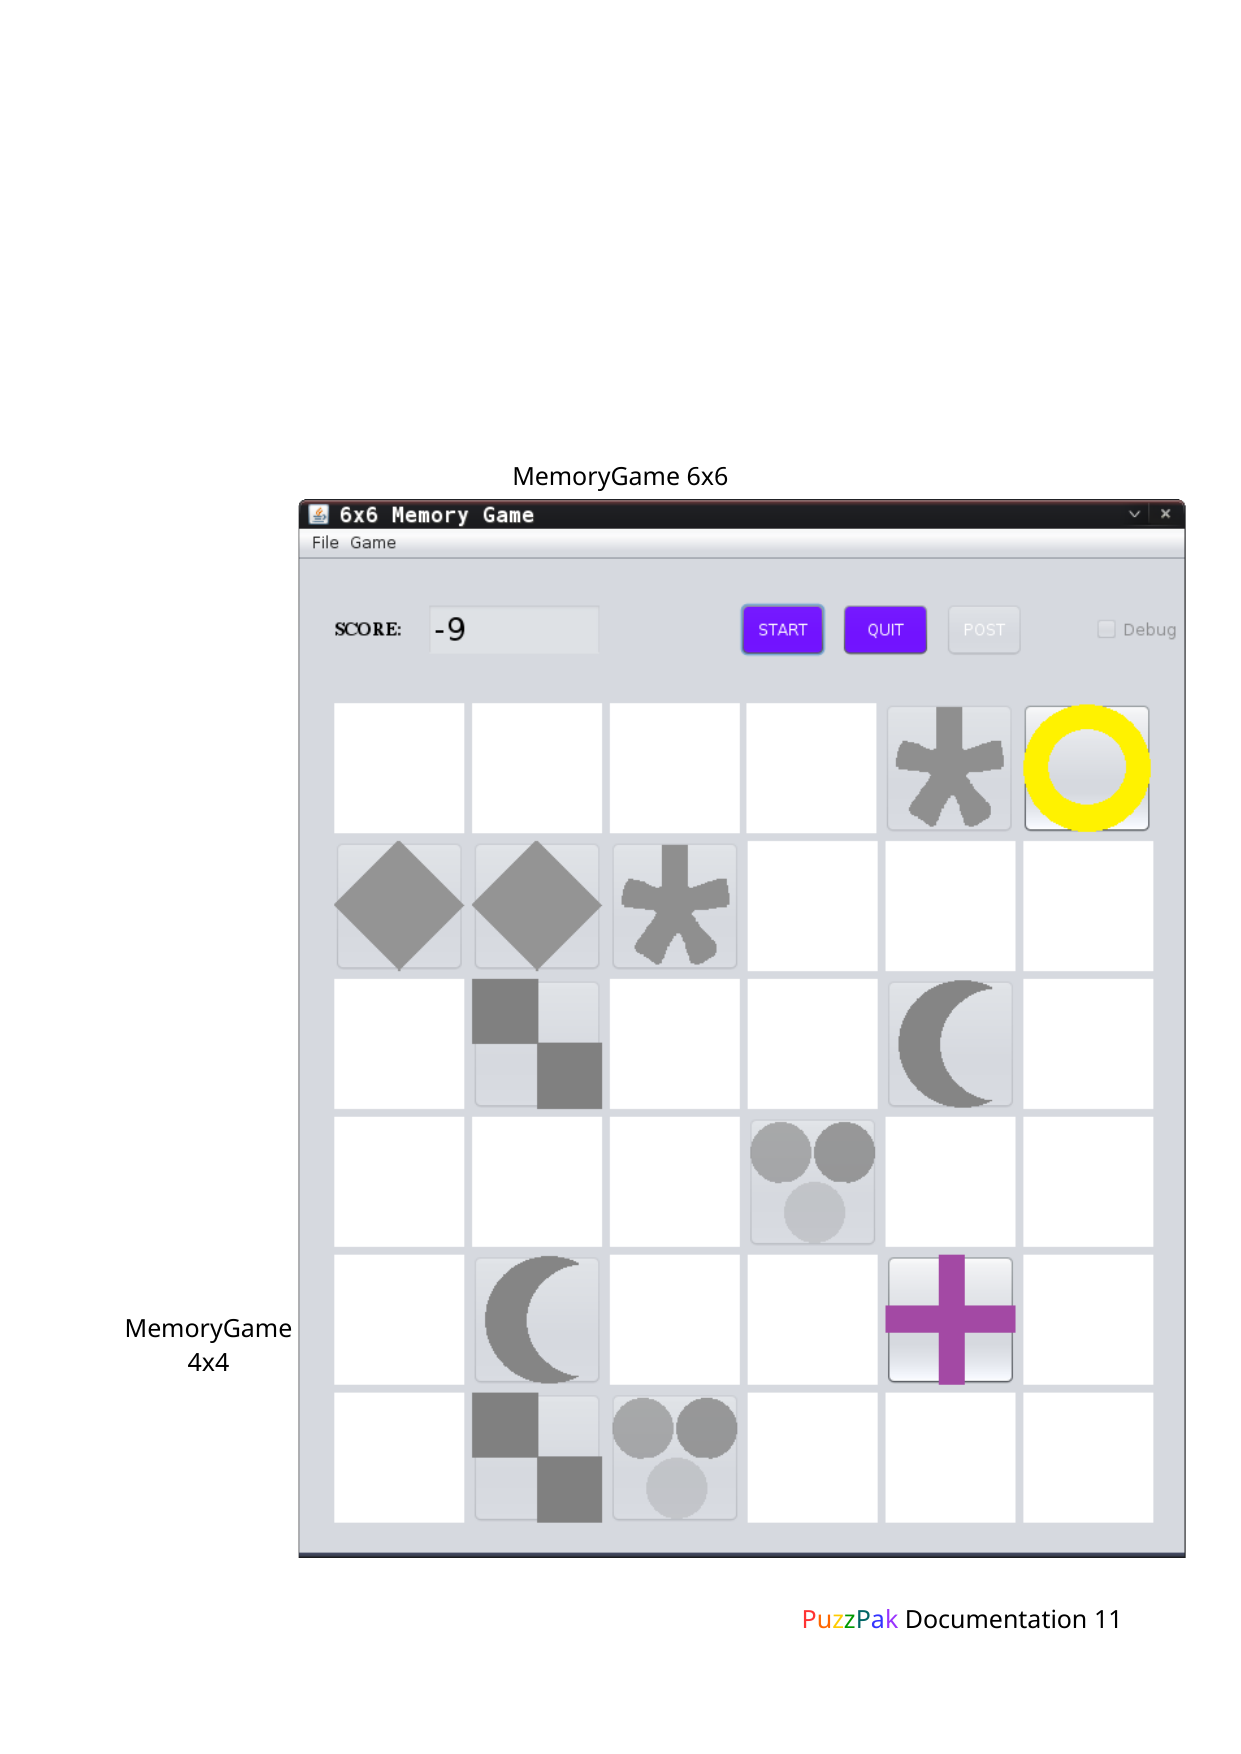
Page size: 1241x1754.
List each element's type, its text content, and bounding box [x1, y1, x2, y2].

picture [298, 499, 1186, 1558]
text MemoryGame 4x4 [118, 1310, 298, 1378]
text MemoryGame 6x6 [118, 459, 1122, 493]
